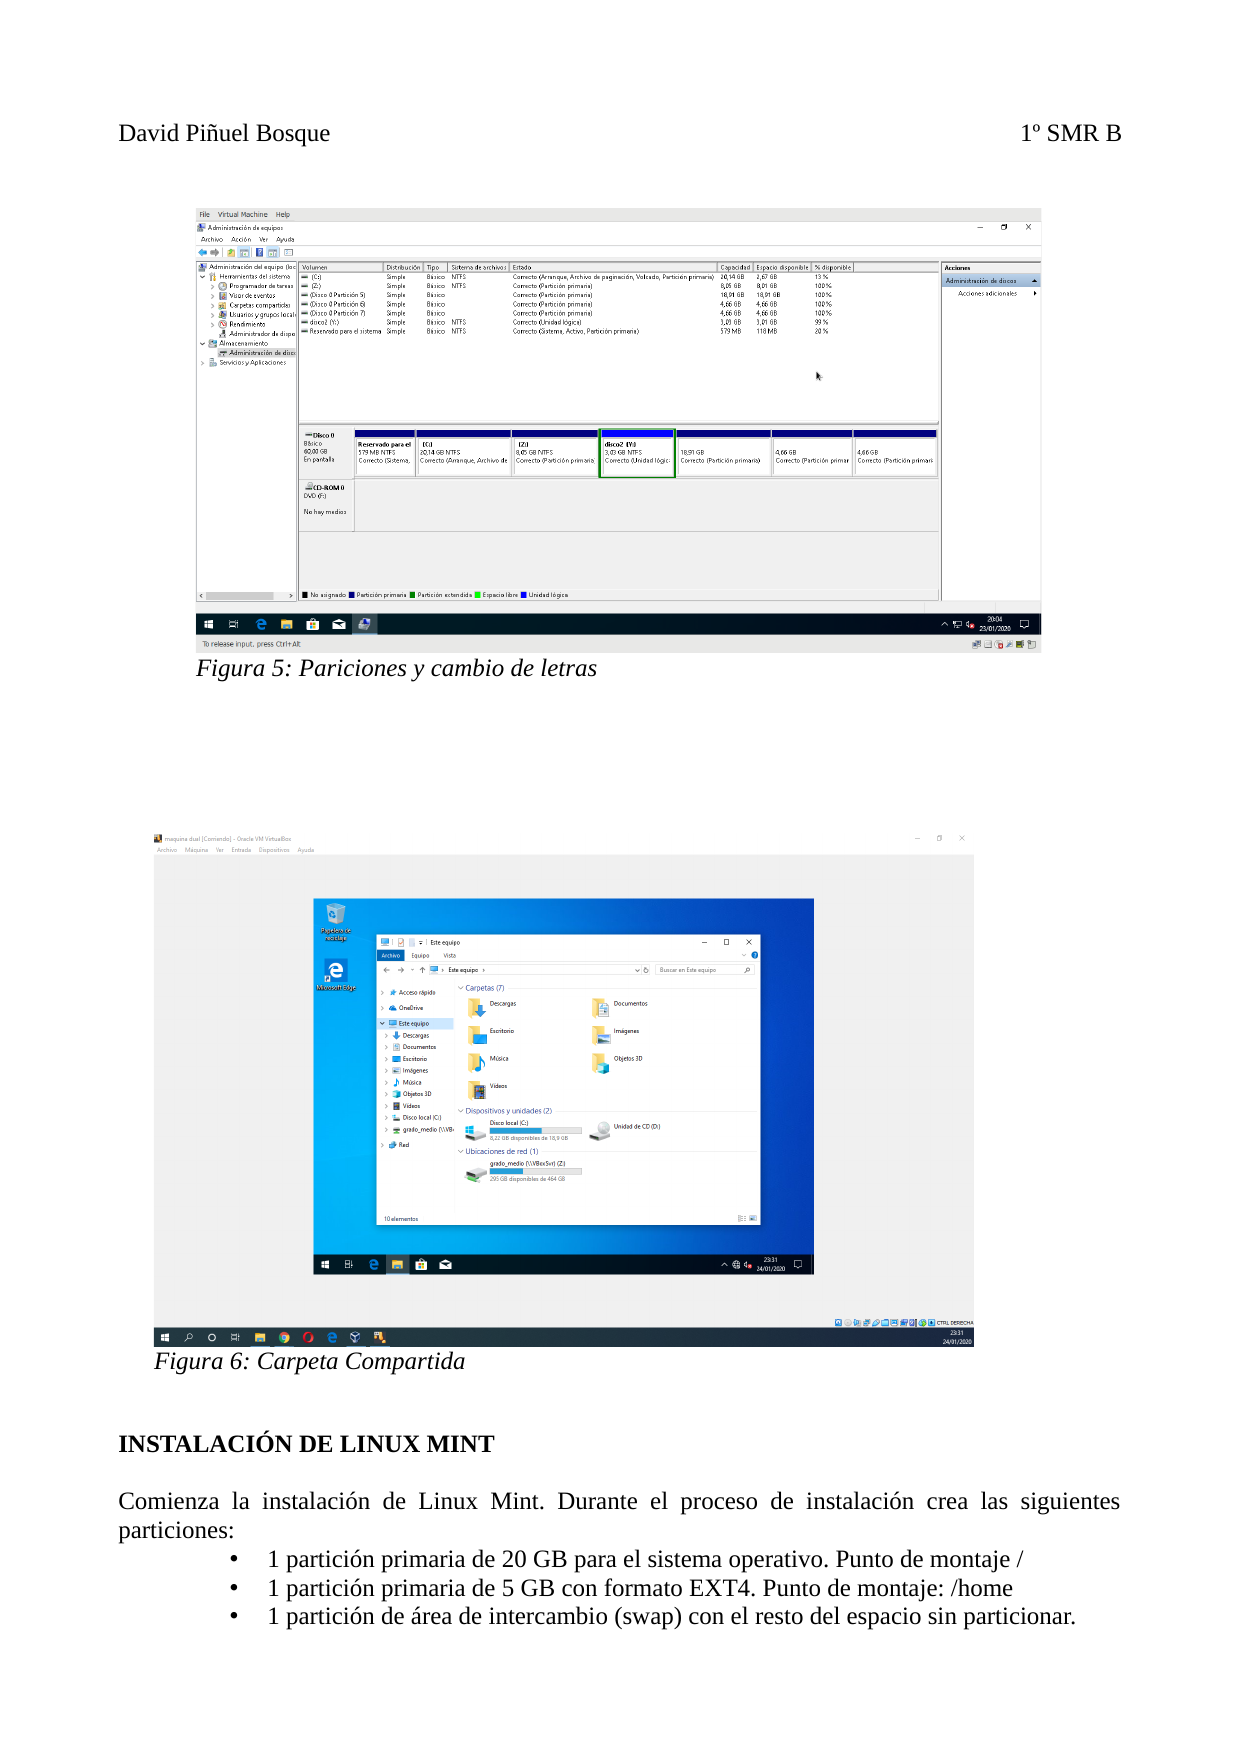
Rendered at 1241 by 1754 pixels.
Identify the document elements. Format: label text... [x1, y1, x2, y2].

text Figura 5: Pariciones y cambio de letras [196, 653, 1041, 681]
list 1 partición primaria de 5 GB con formato EXT4. Punto de montaje: /home [229, 1573, 1122, 1601]
text INSTALACIÓN DE LINUX MINT [118, 1429, 1122, 1458]
list 1 partición de área de intercambio (swap) con el resto del espacio sin particionar. [229, 1601, 1122, 1630]
picture [153, 833, 974, 1347]
list 1 partición primaria de 20 GB para el sistema operativo. Punto de montaje / [229, 1544, 1122, 1573]
text Figura 6: Carpeta Compartida [154, 1347, 974, 1375]
text Comienza la instalación de Linux Mint. Durante el proceso de instalación crea las siguientes particiones: [118, 1486, 1122, 1544]
picture [195, 208, 1042, 653]
